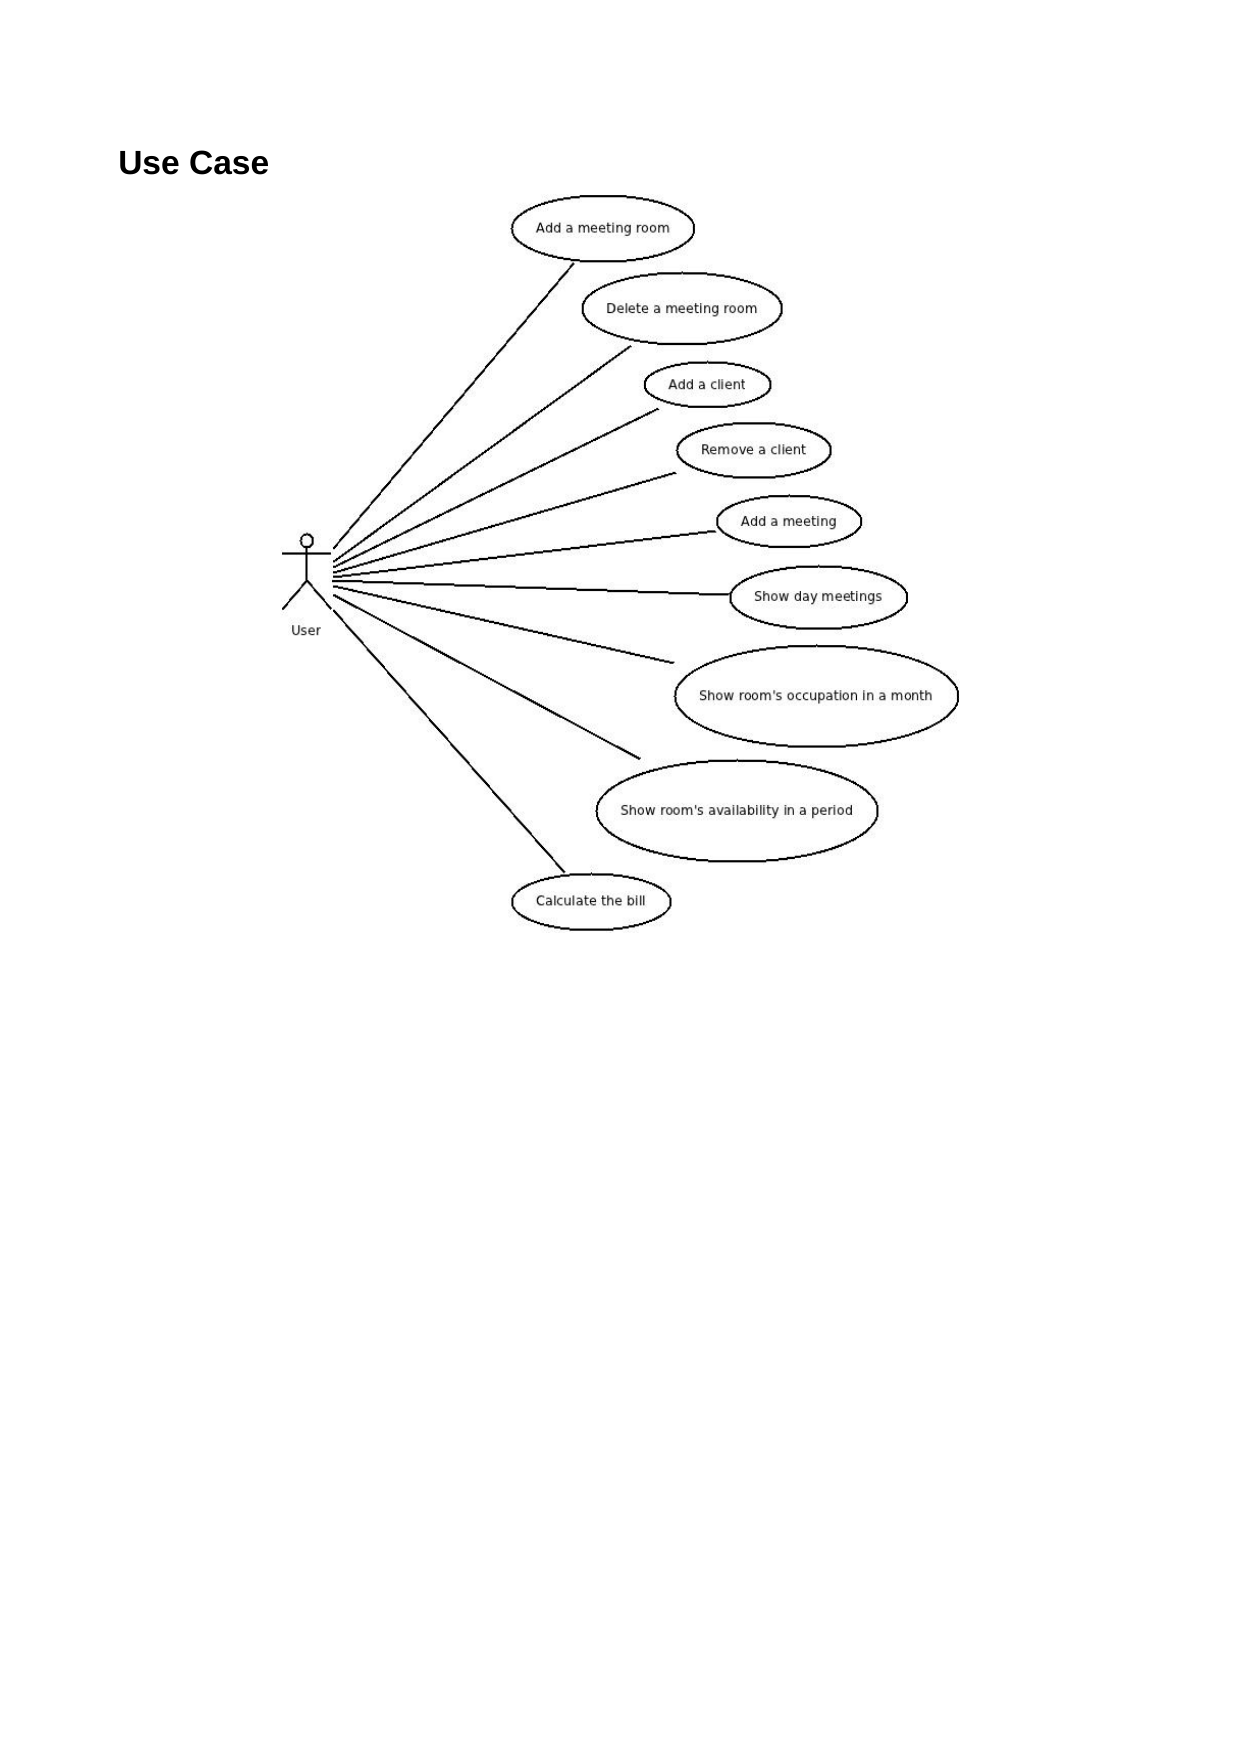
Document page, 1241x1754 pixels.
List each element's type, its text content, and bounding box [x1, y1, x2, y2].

picture [280, 194, 960, 933]
subtitle Use Case [118, 143, 1122, 182]
